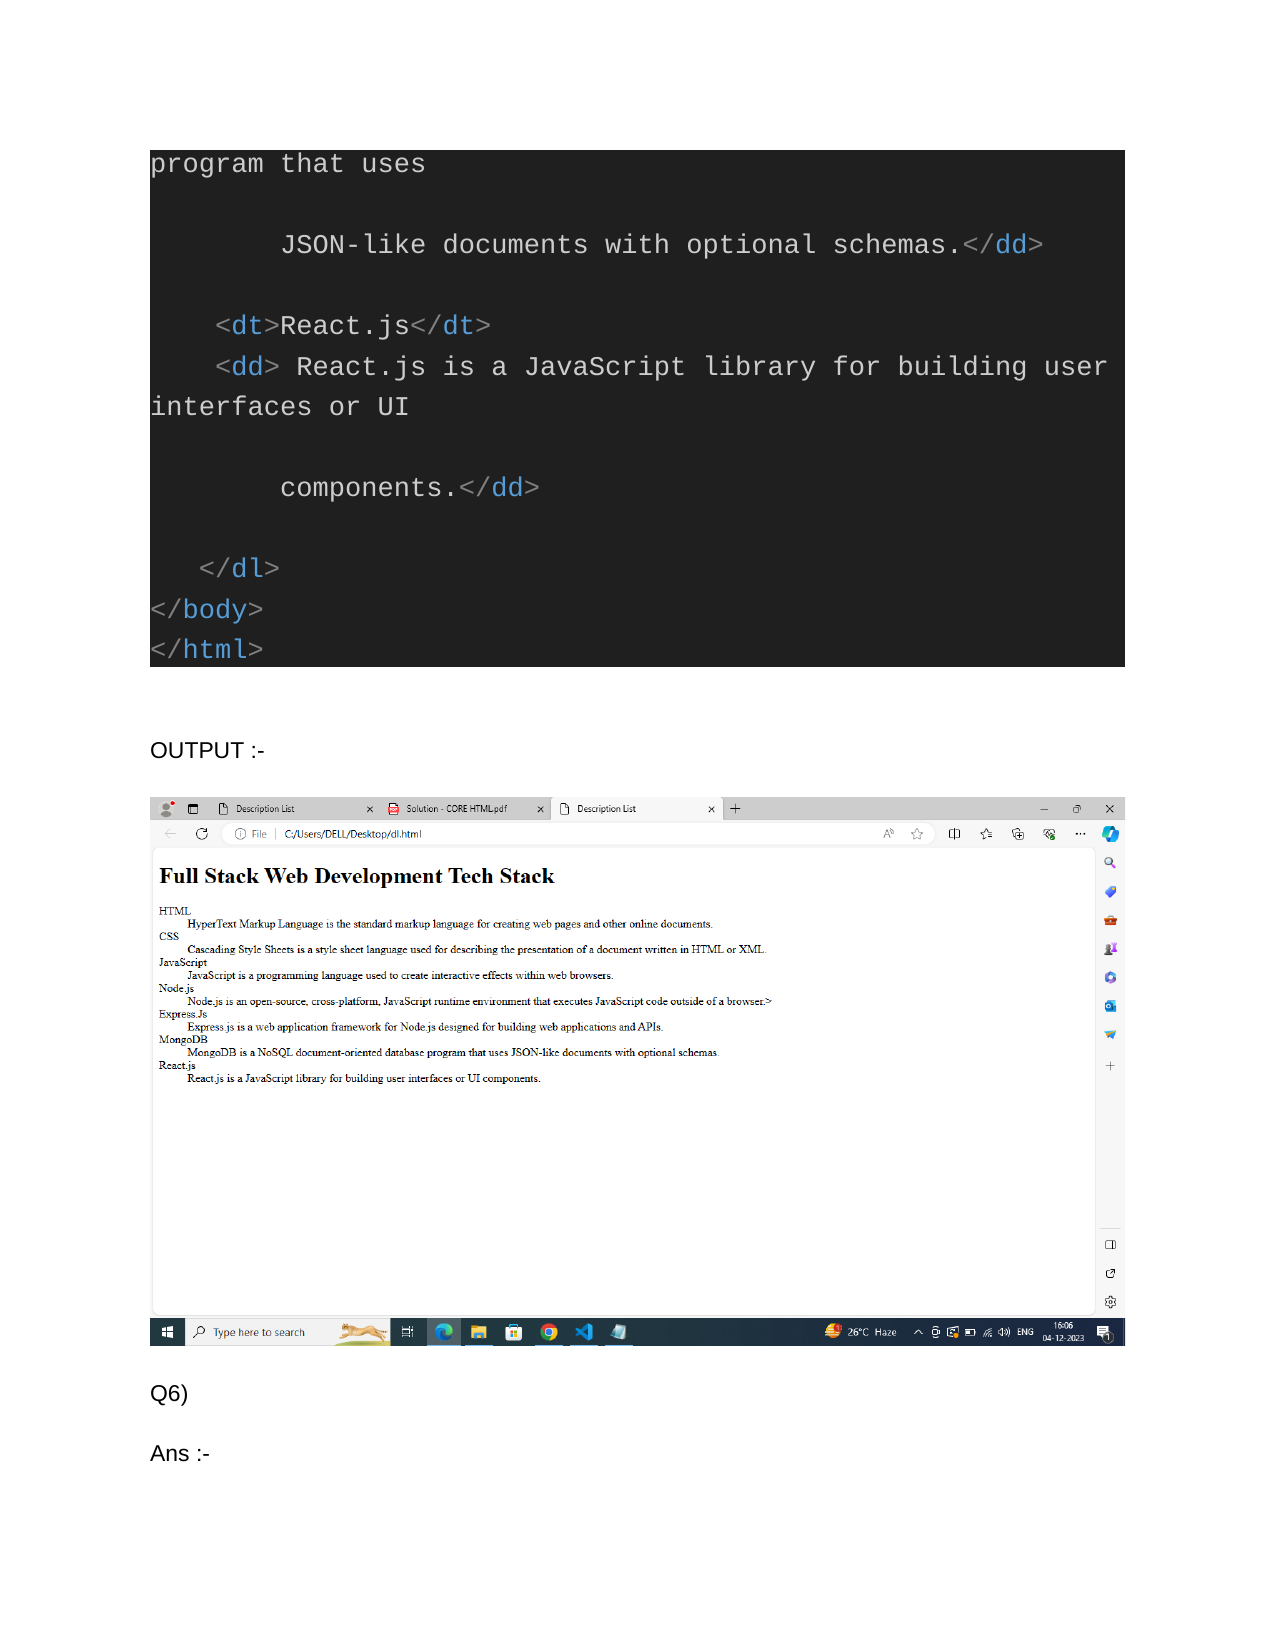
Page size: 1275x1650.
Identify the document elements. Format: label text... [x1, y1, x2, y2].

text Q6) [150, 1379, 1125, 1406]
text program that uses [150, 150, 1125, 181]
picture [150, 797, 1125, 1346]
text <dd> React.js is a JavaScript library for building user interfaces or UI [150, 353, 1125, 424]
text </dl> [150, 555, 1125, 586]
text </html> [150, 636, 1125, 667]
text JSON-like documents with optional schemas.</dd> [150, 231, 1125, 262]
text OUTPUT :- [150, 737, 1125, 763]
text </body> [150, 596, 1125, 626]
text components.</dd> [150, 474, 1125, 505]
text Ans :- [150, 1440, 1125, 1466]
text <dt>React.js</dt> [150, 312, 1125, 343]
